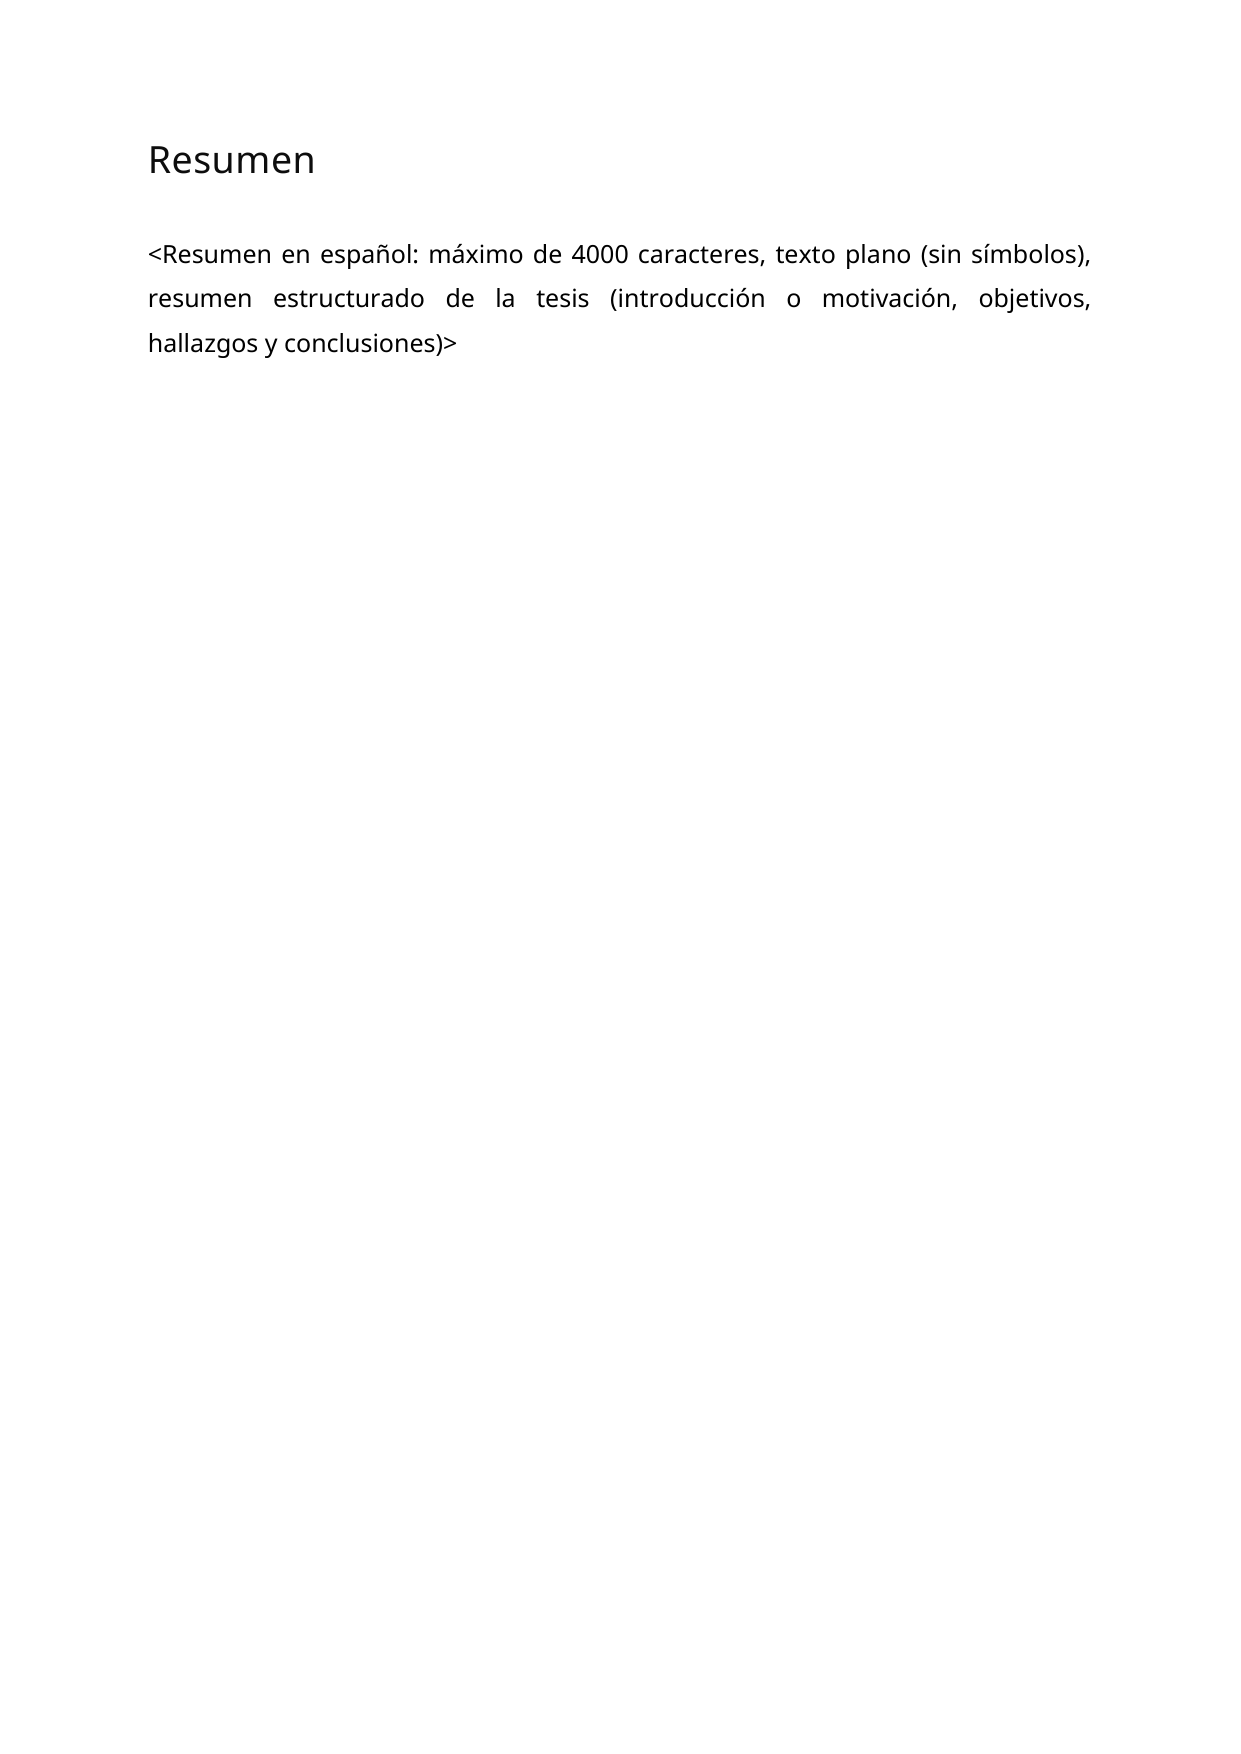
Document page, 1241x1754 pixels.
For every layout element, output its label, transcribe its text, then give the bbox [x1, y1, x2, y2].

text <Resumen en español: máximo de 4000 caracteres, texto plano (sin símbolos), resumen estructurado de la tesis (introducción o motivación, objetivos, hallazgos y conclusiones)> [148, 237, 1092, 359]
title Resumen [148, 133, 1092, 184]
